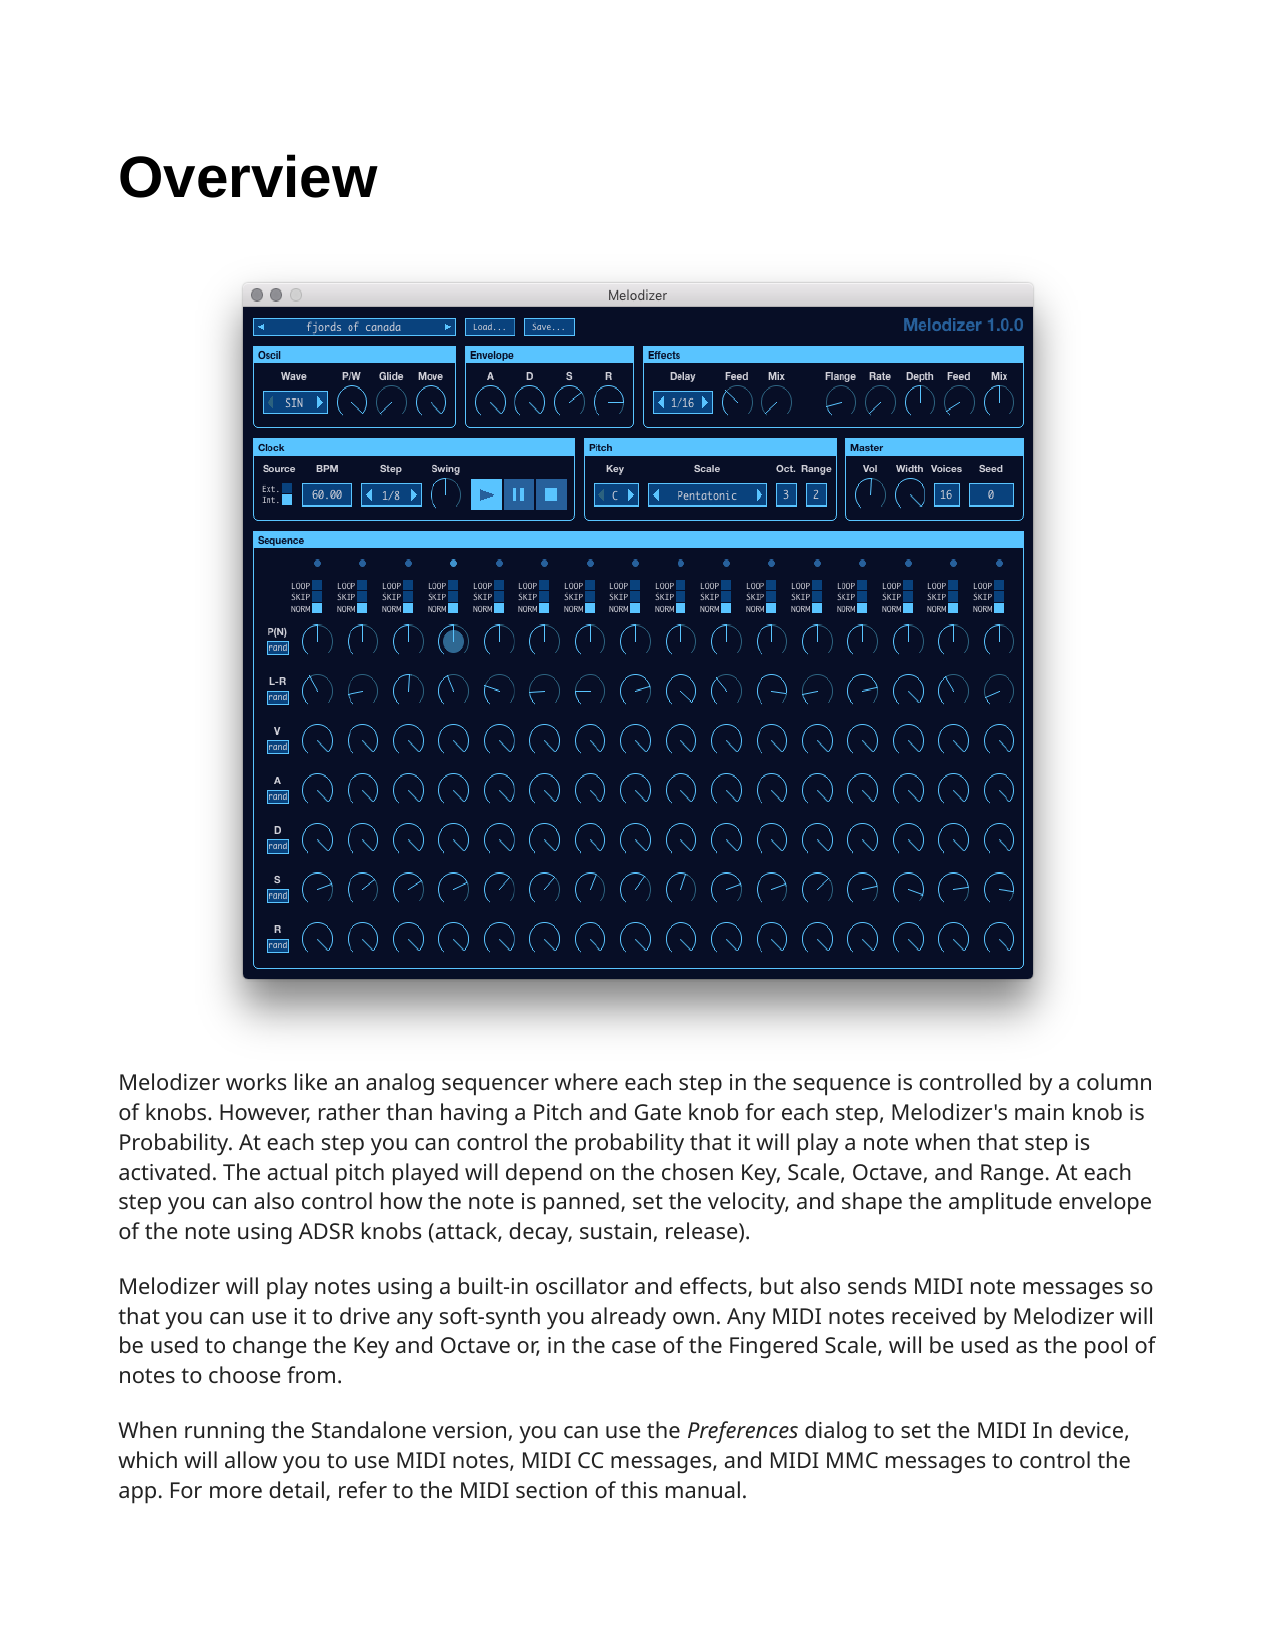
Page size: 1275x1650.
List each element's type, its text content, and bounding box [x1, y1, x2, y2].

text When running the Standalone version, you can use the Preferences dialog to set the MIDI In device, which will allow you to use MIDI notes, MIDI CC messages, and MIDI MMC messages to control the app. For more detail, refer to the MIDI section of this manual. [118, 1415, 1157, 1504]
text Melodizer will play notes using a built-in oscillator and effects, but also sends MIDI note messages so that you can use it to drive any soft-synth you already own. Any MIDI notes received by Melodizer will be used to change the Key and Octave or, in the case of the Fingered Scale, will be used as the pool of notes to choose from. [118, 1271, 1157, 1390]
subtitle Overview [118, 143, 1157, 210]
text Melodizer works like an analog sequencer where each step in the sequence is controlled by a column of knobs. However, rather than having a Pitch and Gate knob for each step, Melodizer's main knob is Probability. At each step you can control the probability that it will play a note when that step is activated. The actual pitch played will depend on the chosen Key, Scale, Octave, and Range. At each step you can also control how the note is panned, set the velocity, and shape the amplitude envelope of the note using ADSR knobs (attack, decay, sustain, release). [118, 223, 1157, 1246]
picture [187, 248, 1088, 1068]
